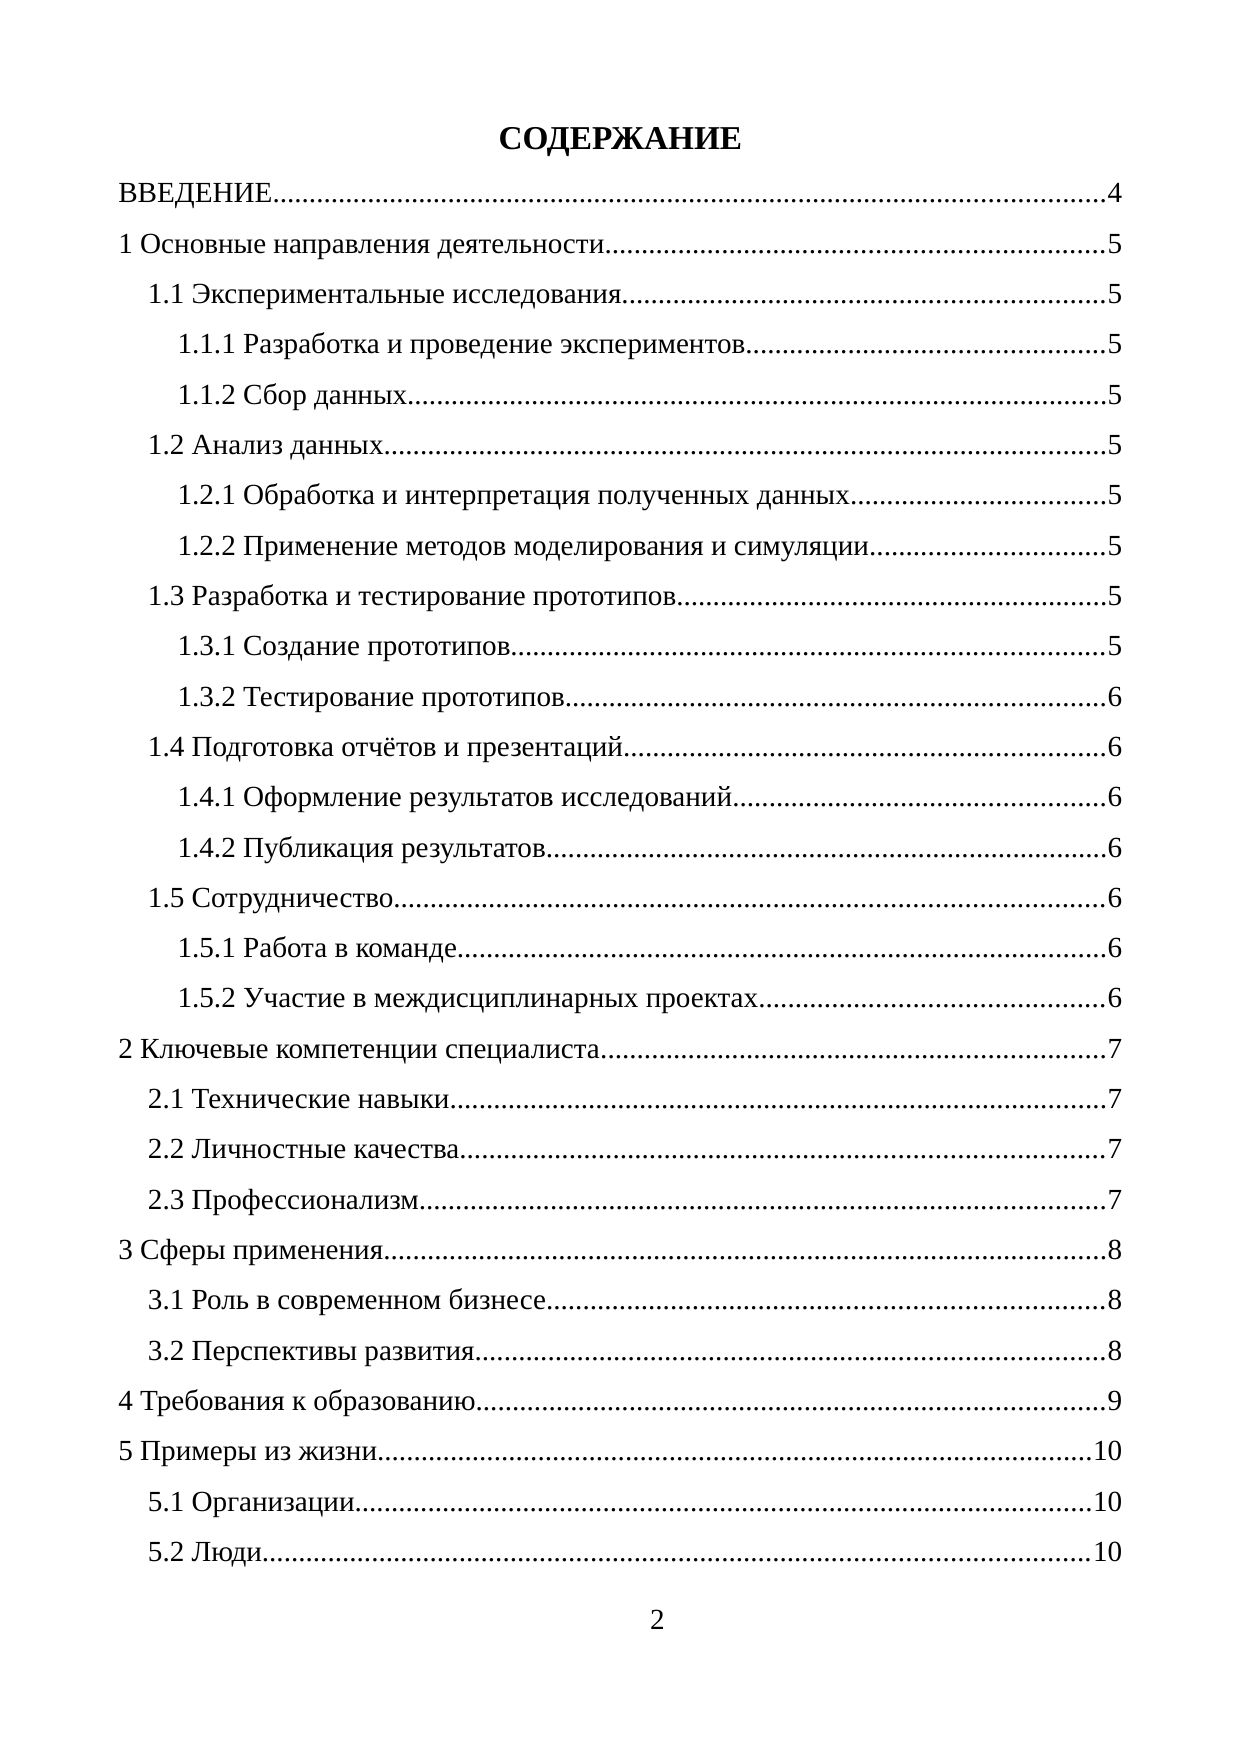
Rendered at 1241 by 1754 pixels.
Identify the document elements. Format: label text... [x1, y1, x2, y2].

text 2 Ключевые компетенции специалиста 7 [118, 1031, 1122, 1064]
text 2.1 Технические навыки 7 [148, 1081, 1122, 1115]
text 5.2 Люди 10 [148, 1534, 1122, 1568]
text 4 Требования к образованию 9 [118, 1383, 1122, 1417]
text 1.1.2 Сбор данных 5 [177, 377, 1122, 410]
text 1.2 Анализ данных 5 [148, 427, 1122, 461]
text 1.4.1 Оформление результатов исследований 6 [177, 779, 1122, 813]
text 5 Примеры из жизни 10 [118, 1433, 1122, 1467]
text 1.2.1 Обработка и интерпретация полученных данных 5 [177, 477, 1122, 511]
text 1.3 Разработка и тестирование прототипов 5 [148, 578, 1122, 612]
text 1.1 Экспериментальные исследования 5 [148, 276, 1122, 310]
text 1.5.1 Работа в команде 6 [177, 930, 1122, 964]
text 1.1.1 Разработка и проведение экспериментов 5 [177, 327, 1122, 360]
text ВВЕДЕНИЕ 4 [118, 176, 1122, 209]
text 3.2 Перспективы развития 8 [148, 1333, 1122, 1366]
text 1.4.2 Публикация результатов 6 [177, 830, 1122, 863]
text 1.5.2 Участие в междисциплинарных проектах 6 [177, 981, 1122, 1014]
text 3.1 Роль в современном бизнесе 8 [148, 1282, 1122, 1316]
text 1.5 Сотрудничество 6 [148, 880, 1122, 913]
text 1.4 Подготовка отчётов и презентаций 6 [148, 729, 1122, 763]
text 2.3 Профессионализм 7 [148, 1182, 1122, 1215]
text 3 Сферы применения 8 [118, 1232, 1122, 1266]
subtitle Содержание [118, 118, 1122, 156]
text 1 Основные направления деятельности 5 [118, 226, 1122, 259]
text 2.2 Личностные качества 7 [148, 1132, 1122, 1165]
text 5.1 Организации 10 [148, 1484, 1122, 1517]
text 1.2.2 Применение методов моделирования и симуляции 5 [177, 528, 1122, 561]
text 1.3.2 Тестирование прототипов 6 [177, 679, 1122, 712]
text 1.3.1 Создание прототипов 5 [177, 628, 1122, 662]
